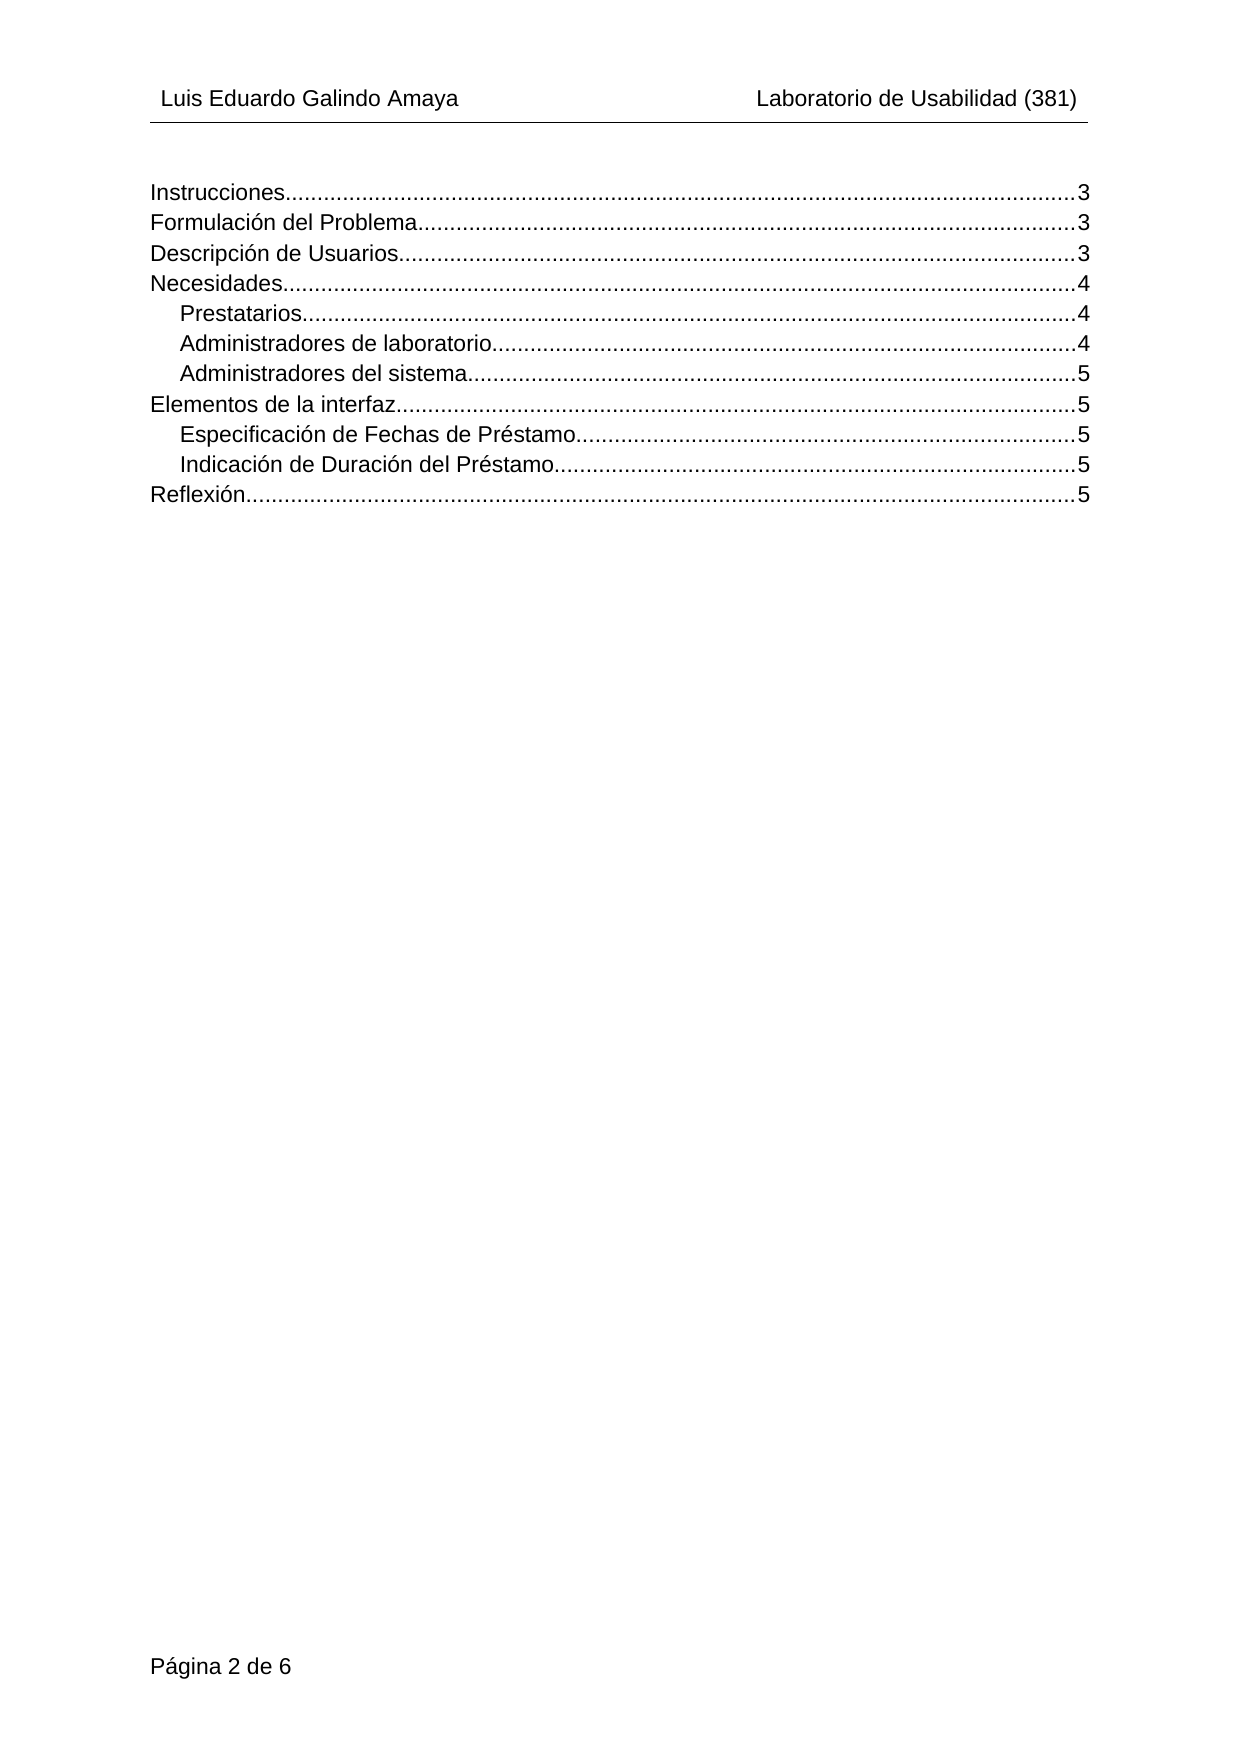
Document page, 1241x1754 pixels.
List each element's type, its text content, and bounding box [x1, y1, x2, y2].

text Indicación de Duración del Préstamo 5 [179, 451, 1090, 477]
text Instrucciones 3 [150, 179, 1090, 205]
text Administradores del sistema 5 [179, 360, 1090, 387]
text Elementos de la interfaz 5 [150, 391, 1090, 417]
text Especificación de Fechas de Préstamo 5 [179, 421, 1090, 447]
text Reflexión 5 [150, 481, 1090, 507]
text Descripción de Usuarios 3 [150, 239, 1090, 266]
text Prestatarios 4 [179, 300, 1090, 326]
text Administradores de laboratorio 4 [179, 330, 1090, 356]
text Formulación del Problema 3 [150, 209, 1090, 236]
text Necesidades 4 [150, 270, 1090, 296]
